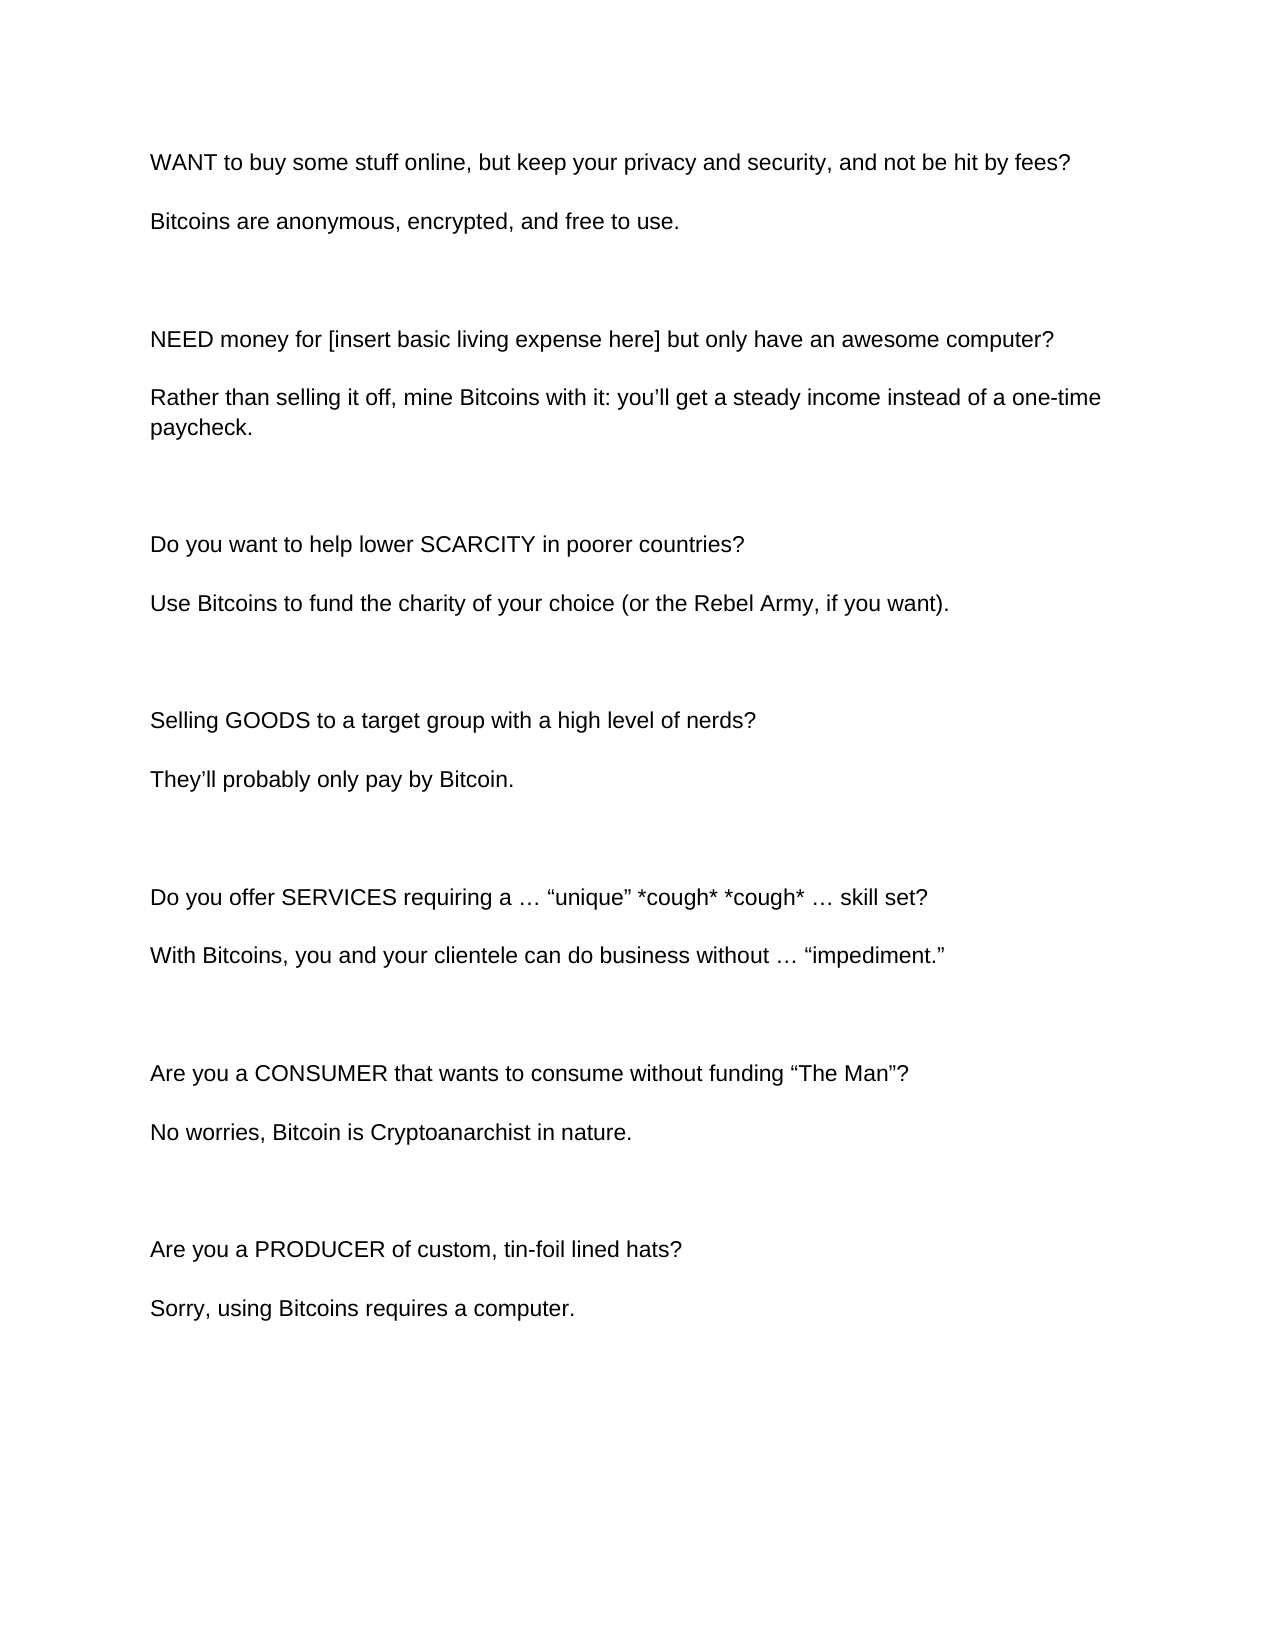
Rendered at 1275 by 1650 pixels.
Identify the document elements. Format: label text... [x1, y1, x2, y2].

text They’ll probably only pay by Bitcoin. [150, 767, 1125, 792]
text Sorry, using Bitcoins requires a computer. [150, 1296, 1125, 1321]
text Do you want to help lower SCARCITY in poorer countries? [150, 532, 1125, 557]
text Use Bitcoins to fund the charity of your choice (or the Rebel Army, if you want). [150, 591, 1125, 616]
text Bitcoins are anonymous, encrypted, and free to use. [150, 209, 1125, 234]
text No worries, Bitcoin is Cryptoanarchist in nature. [150, 1119, 1125, 1145]
text Are you a CONSUMER that wants to consume without funding “The Man”? [150, 1061, 1125, 1086]
text NEED money for [insert basic living expense here] but only have an awesome computer? [150, 326, 1125, 352]
text Selling GOODS to a target group with a high level of nerds? [150, 708, 1125, 734]
text Do you offer SERVICES requiring a … “unique” *cough* *cough* … skill set? [150, 884, 1125, 910]
text Rather than selling it off, mine Bitcoins with it: you’ll get a steady income instead of a one-time paycheck. [150, 385, 1125, 440]
text With Bitcoins, you and your clientele can do business without … “impediment.” [150, 943, 1125, 969]
text Are you a PRODUCER of custom, tin-foil lined hats? [150, 1237, 1125, 1262]
text WANT to buy some stuff online, but keep your privacy and security, and not be hit by fees? [150, 150, 1125, 176]
